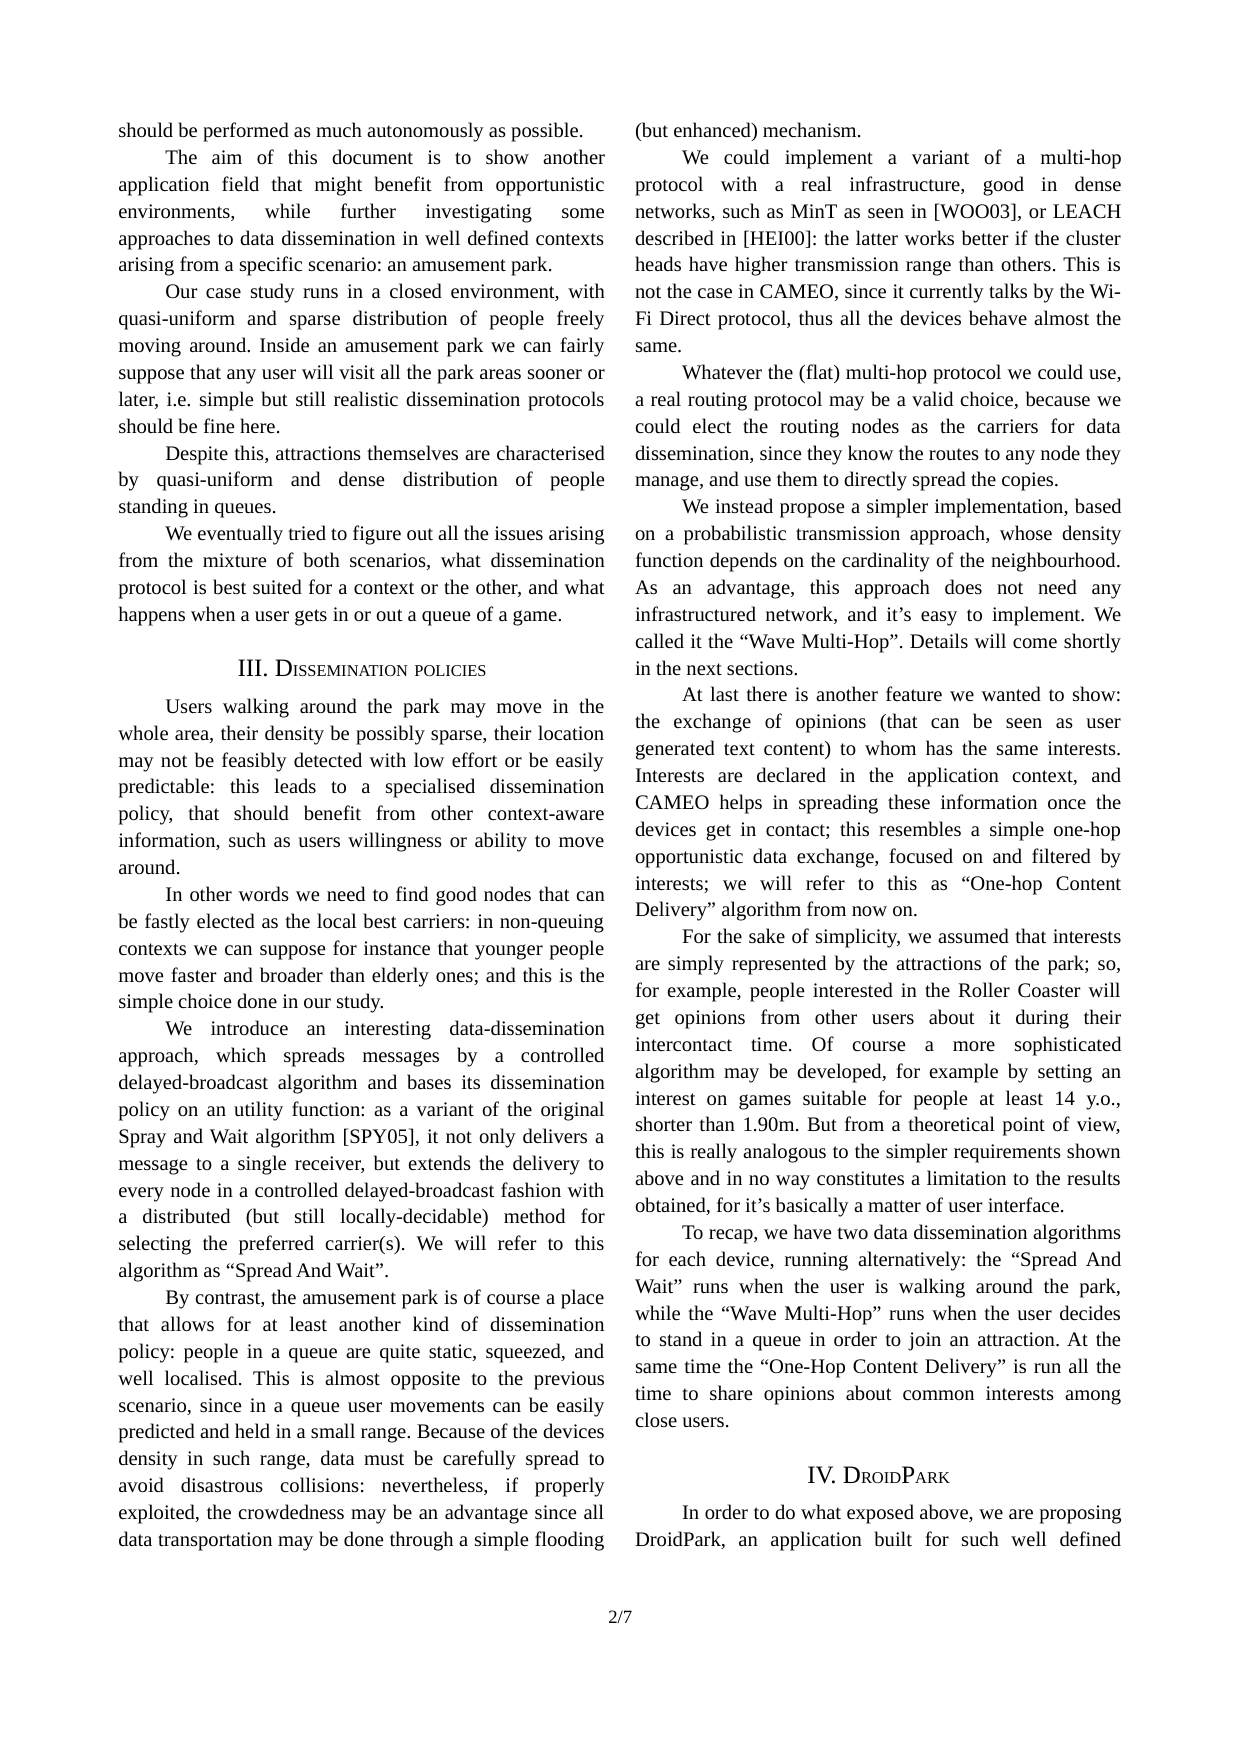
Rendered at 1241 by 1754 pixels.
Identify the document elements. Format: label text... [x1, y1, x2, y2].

text In order to do what exposed above, we are proposing DroidPark, an application built for such well defined [635, 1500, 1122, 1551]
text We instead propose a simpler implementation, based on a probabilistic transmission approach, whose density function depends on the cardinality of the neighbourhood. As an advantage, this approach does not need any infrastructured network, and it’s easy to implement. We called it the “Wave Multi-Hop”. Details will come shortly in the next sections. [635, 494, 1122, 679]
text (but enhanced) mechanism. [635, 118, 1122, 142]
text Our case study runs in a closed environment, with quasi-uniform and sparse distribution of people freely moving around. Inside an amusement park we can fairly suppose that any user will visit all the park areas sooner or later, i.e. simple but still realistic dissemination protocols should be fine here. [118, 279, 605, 437]
text At last there is another feature we wanted to show: the exchange of opinions (that can be seen as user generated text content) to whom has the same interests. Interests are declared in the application context, and CAMEO helps in spreading these information once the devices get in contact; this resembles a simple one-hop opportunistic data exchange, focused on and filtered by interests; we will refer to this as “One-hop Content Delivery” algorithm from now on. [635, 682, 1122, 921]
text In other words we need to find good nodes that can be fastly elected as the local best carriers: in non-queuing contexts we can suppose for instance that younger people move faster and broader than elderly ones; and this is the simple choice done in our study. [118, 882, 605, 1013]
text Whatever the (flat) multi-hop protocol we could use, a real routing protocol may be a valid choice, because we could elect the routing nodes as the carriers for data dissemination, since they know the routes to any node they manage, and use them to directly spread the copies. [635, 360, 1122, 491]
text Users walking around the park may move in the whole area, their density be possibly sparse, their location may not be feasibly detected with low effort or be easily predictable: this leads to a specialised dissemination policy, that should benefit from other context-aware information, such as users willingness or ability to move around. [118, 694, 605, 879]
text We could implement a variant of a multi-hop protocol with a real infrastructure, good in dense networks, such as MinT as seen in [WOO03], or LEACH described in [HEI00]: the latter works better if the cluster heads have higher transmission range than others. This is not the case in CAMEO, since it currently talks by the Wi-Fi Direct protocol, thus all the devices behave almost the same. [635, 145, 1122, 357]
text should be performed as much autonomously as possible. [118, 118, 605, 142]
text We eventually tried to figure out all the issues arising from the mixture of both scenarios, what dissemination protocol is best suited for a context or the other, and what happens when a user gets in or out a queue of a game. [118, 521, 605, 626]
subtitle IV. DroidPark [635, 1460, 1122, 1488]
subtitle III. Dissemination policies [118, 653, 605, 682]
text By contrast, the amusement park is of course a place that allows for at least another kind of dissemination policy: people in a queue are quite static, squeezed, and well localised. This is almost opposite to the previous scenario, since in a queue user movements can be easily predicted and held in a small range. Because of the devices density in such range, data must be carefully spread to avoid disastrous collisions: nevertheless, if properly exploited, the crowdedness may be an advantage since all data transportation may be done through a simple flooding [118, 1285, 605, 1551]
text Despite this, attractions themselves are characterised by quasi-uniform and dense distribution of people standing in queues. [118, 441, 605, 518]
text For the sake of simplicity, we assumed that interests are simply represented by the attractions of the park; so, for example, people interested in the Roller Coaster will get opinions from other users about it during their intercontact time. Of course a more sophisticated algorithm may be developed, for example by setting an interest on games suitable for people at least 14 y.o., shorter than 1.90m. But from a theoretical point of view, this is really analogous to the simpler requirements shown above and in no way constitutes a limitation to the results obtained, for it’s basically a matter of user interface. [635, 924, 1122, 1217]
text We introduce an interesting data-dissemination approach, which spreads messages by a controlled delayed-broadcast algorithm and bases its dissemination policy on an utility function: as a variant of the original Spray and Wait algorithm [SPY05], it not only delivers a message to a single receiver, but extends the delivery to every node in a controlled delayed-broadcast fashion with a distributed (but still locally-decidable) method for selecting the preferred carrier(s). We will refer to this algorithm as “Spread And Wait”. [118, 1017, 605, 1282]
text To recap, we have two data dissemination algorithms for each device, running alternatively: the “Spread And Wait” runs when the user is walking around the park, while the “Wave Multi-Hop” runs when the user decides to stand in a queue in order to join an attraction. At the same time the “One-Hop Content Delivery” is run all the time to share opinions about common interests among close users. [635, 1220, 1122, 1432]
text The aim of this document is to show another application field that might benefit from opportunistic environments, while further investigating some approaches to data dissemination in well defined contexts arising from a specific scenario: an amusement park. [118, 145, 605, 276]
